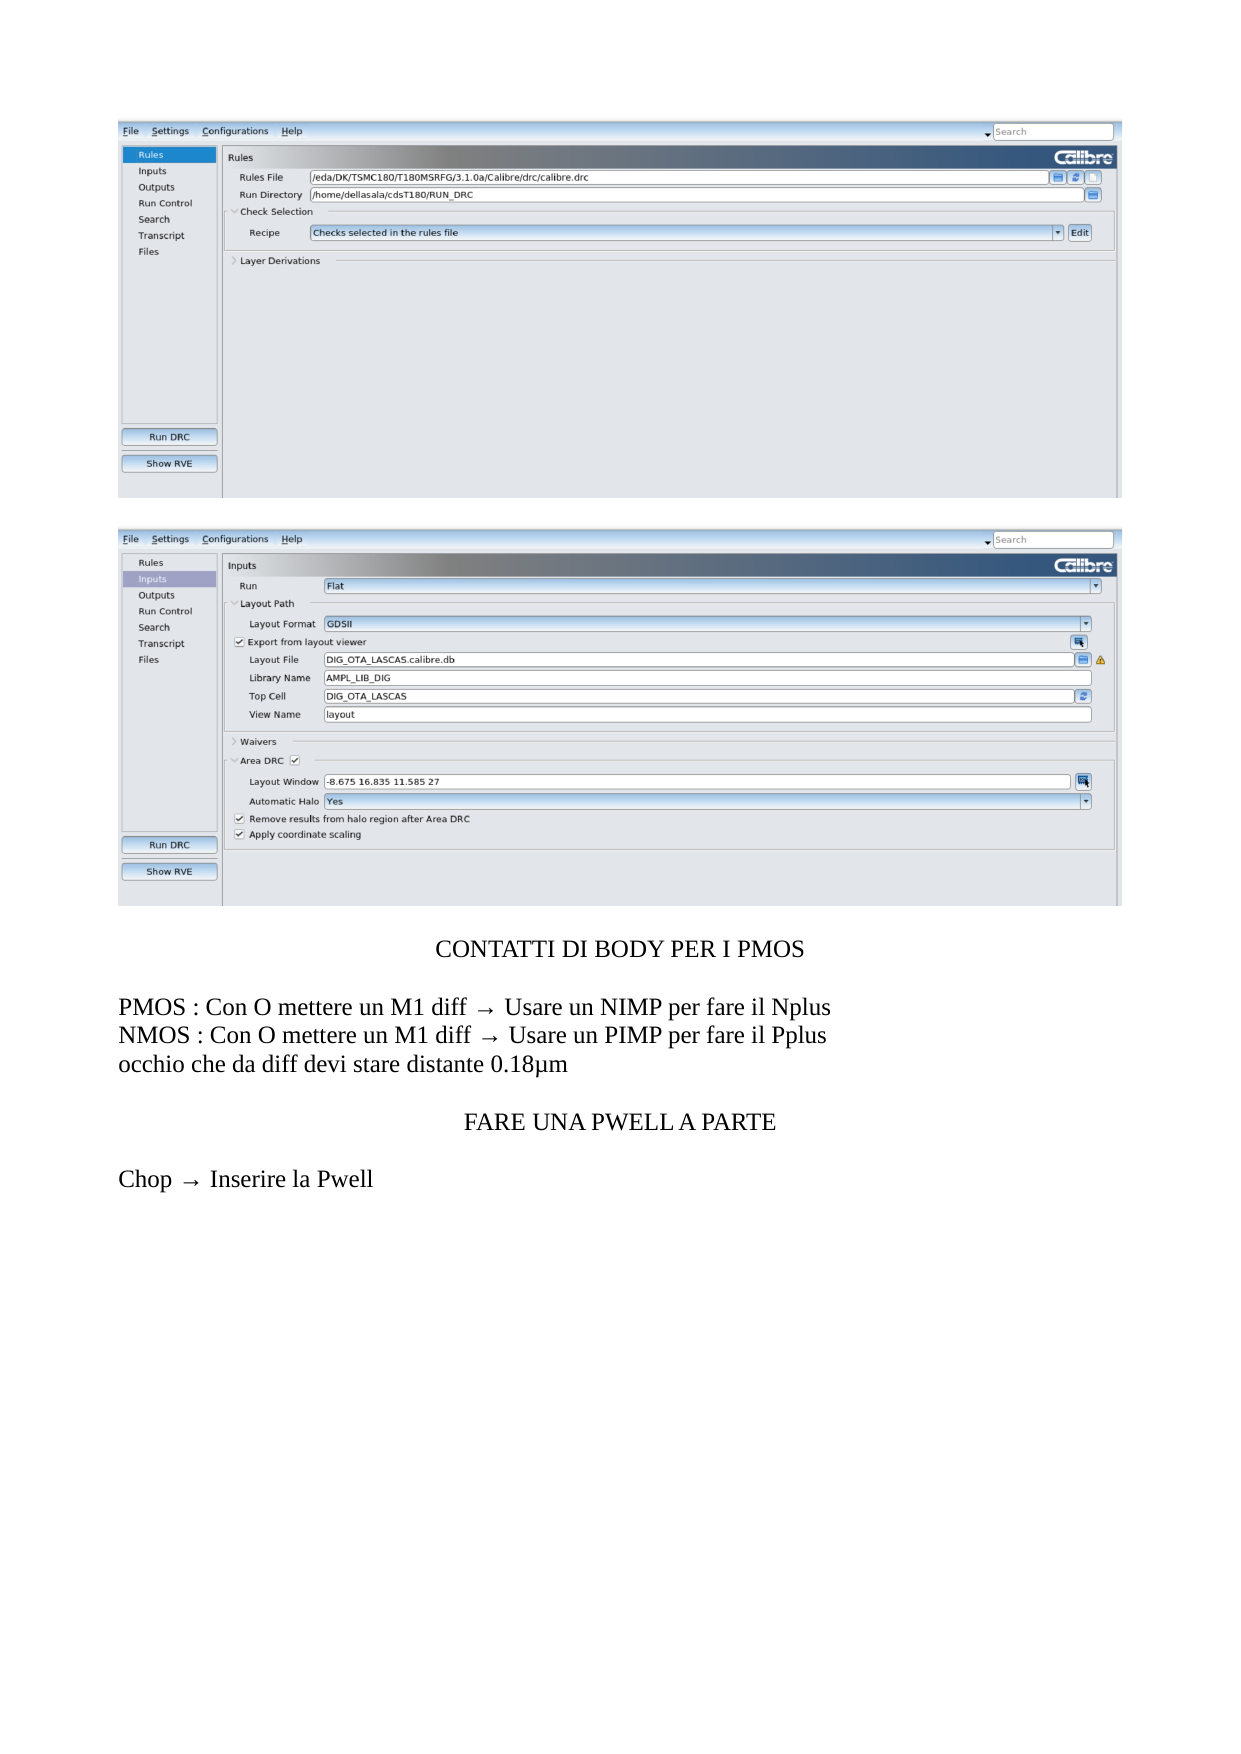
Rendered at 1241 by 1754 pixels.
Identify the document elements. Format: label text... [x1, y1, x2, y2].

picture [118, 526, 1123, 906]
text FARE UNA PWELL A PARTE [118, 1107, 1122, 1135]
text occhio che da diff devi stare distante 0.18µm [118, 1049, 1122, 1078]
text PMOS : Con O mettere un M1 diff → Usare un NIMP per fare il Nplus [118, 992, 1122, 1020]
text CONTATTI DI BODY PER I PMOS [118, 934, 1122, 963]
text NMOS : Con O mettere un M1 diff → Usare un PIMP per fare il Pplus [118, 1020, 1122, 1049]
text Chop → Inserire la Pwell [118, 1164, 1122, 1193]
picture [118, 118, 1123, 498]
